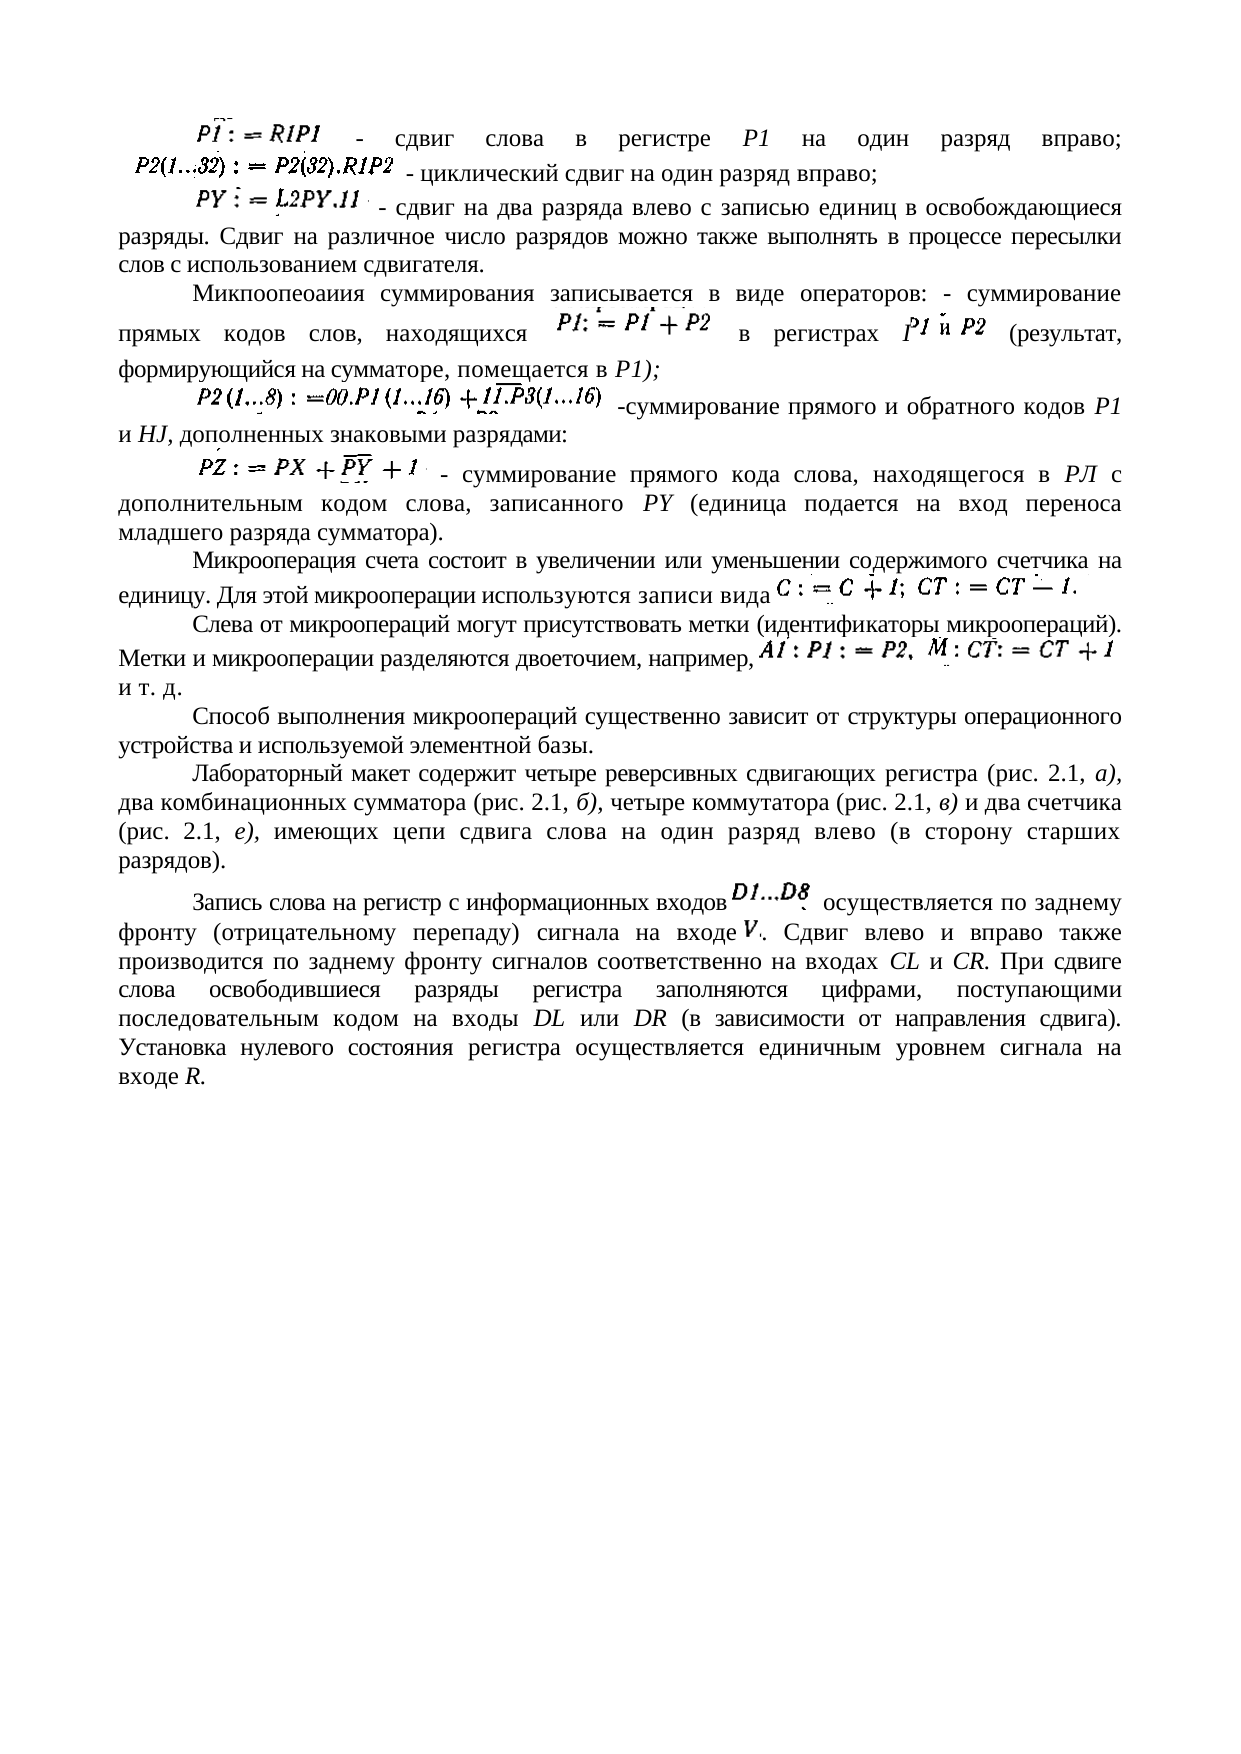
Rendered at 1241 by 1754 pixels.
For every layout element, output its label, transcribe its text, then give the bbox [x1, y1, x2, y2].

text -суммирование прямого и обратного кодов Р1 и HJ, дополненных знаковыми разрядами: [118, 383, 1122, 448]
picture [910, 313, 986, 342]
text - сдвиг слова в регистре Р1 на один разряд вправо; - циклический сдвиг на один разряд вправо; [118, 118, 1122, 187]
text Запись слова на регистр с информационных входов осуществляется по заднему фронту (отрицательному перепаду) сигнала на входе. Сдвиг влево и вправо также производится по заднему фронту сигналов соответственно на входах CL и CR. При сдвиге слова освободившиеся разряды регистра заполняются цифрами, поступающими последовательным кодом на входы DL или DR (в зависимости от направления сдвига). Установка нулевого состояния регистра осуществляется единичным уровнем сигнала на входе R. [118, 873, 1122, 1089]
picture [192, 187, 369, 216]
text Микпоопеоаиия суммирования записывается в виде операторов: - суммирование прямых кодов слов, находящихся в регистрах I (результат, формирующийся на сумматоре, помещается в Р1); [118, 278, 1122, 383]
text Микрооперация счета состоит в увеличении или уменьшении содержимого счетчика на единицу. Для этой микрооперации используются записи вида [118, 546, 1122, 609]
text Лабораторный макет содержит четыре реверсивных сдвигающих регистра (рис. 2.1, а), два комбинационных сумматора (рис. 2.1, б), четыре коммутатора (рис. 2.1, в) и два счетчика (рис. 2.1, е), имеющих цепи сдвига слова на один разряд влево (в сторону старших разрядов). [118, 758, 1122, 873]
picture [192, 118, 325, 147]
text Слева от микроопераций могут присутствовать метки (идентификаторы микроопераций). Метки и микрооперации разделяются двоеточием, например,и т. д. [118, 609, 1122, 701]
picture [727, 873, 815, 910]
picture [771, 574, 1089, 604]
text - сдвиг на два разряда влево с записью единиц в освобождающиеся разряды. Сдвиг на различное число разрядов можно также выполнять в процессе пересылки слов с использованием сдвигателя. [118, 187, 1122, 278]
text Способ выполнения микроопераций существенно зависит от структуры операционного устройства и используемой элементной базы. [118, 701, 1122, 758]
picture [550, 307, 716, 342]
picture [192, 382, 609, 414]
picture [118, 151, 400, 182]
text - суммирование прямого кода слова, находящегося в РЛ с дополнительным кодом слова, записанного PY (единица подается на вход переноса младшего разряда сумматора). [118, 448, 1122, 546]
picture [192, 448, 427, 483]
picture [754, 637, 1123, 667]
picture [737, 915, 762, 941]
